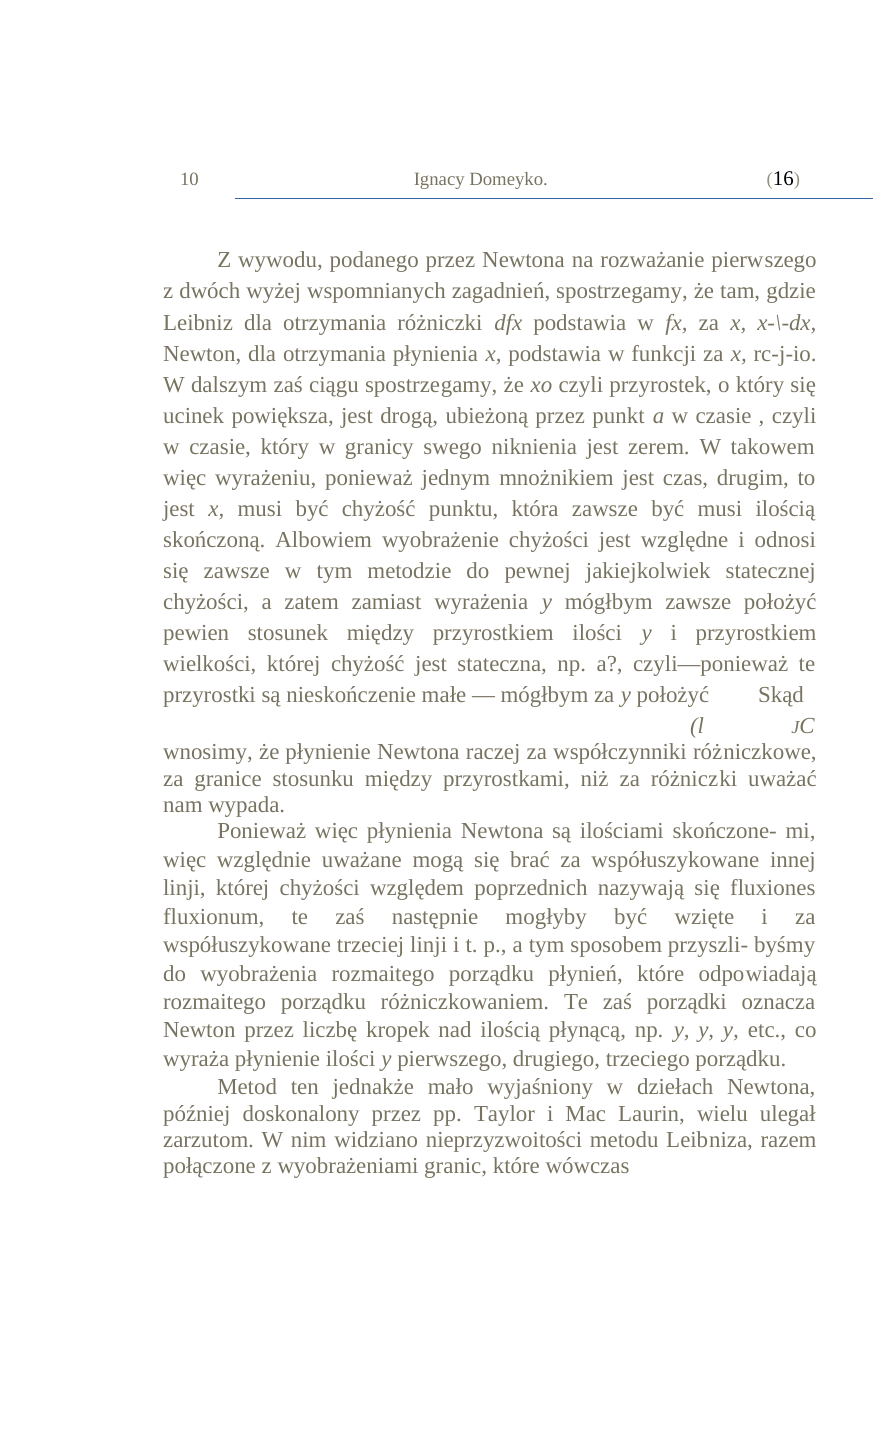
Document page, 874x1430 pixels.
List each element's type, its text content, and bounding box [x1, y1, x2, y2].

text Metod ten jednakże mało wyjaśniony w dziełach Newtona, później doskonalony przez pp. Taylor i Mac Laurin, wielu ulegał zarzutom. W nim widziano nieprzyzwoitości metodu Leib­niza, razem połączone z wyobrażeniami granic, które wówczas [163, 1073, 817, 1179]
text Ponieważ więc płynienia Newtona są ilościami skończone- mi, więc względnie uważane mogą się brać za współuszykowane innej linji, której chyżości względem poprzednich nazywają się fluxiones fluxionum, te zaś następnie mogłyby być wzięte i za współuszykowane trzeciej linji i t. p., a tym sposobem przyszli- byśmy do wyobrażenia rozmaitego porządku płynień, które odpo­wiadają rozmaitego porządku różniczkowaniem. Te zaś porządki oznacza Newton przez liczbę kropek nad ilością płynącą, np. y, y, y, etc., co wyraża płynienie ilości y pierwszego, drugiego, trzeciego porządku. [163, 817, 817, 1071]
text (l jC wnosimy, że płynienie Newtona raczej za współczynniki róż­niczkowe, za granice stosunku między przyrostkami, niż za różnicz­ki uważać nam wypada. [163, 712, 817, 817]
text Z wywodu, podanego przez Newtona na rozważanie pierw­szego z dwóch wyżej wspomnianych zagadnień, spostrzegamy, że tam, gdzie Leibniz dla otrzymania różniczki dfx podstawia w fx, za x, x-\-dx, Newton, dla otrzymania płynienia x, pod­stawia w funkcji za x, rc-j-io. W dalszym zaś ciągu spostrze­gamy, że xo czyli przyrostek, o który się ucinek powiększa, jest drogą, ubieżoną przez punkt a w czasie , czyli w czasie, który w granicy swego niknienia jest zerem. W takowem więc wyra­żeniu, ponieważ jednym mnożnikiem jest czas, drugim, to jest x, musi być chyżość punktu, która zawsze być musi ilością skończoną. Albowiem wyobrażenie chyżości jest względne i odnosi się zawsze w tym metodzie do pewnej jakiejkolwiek statecznej chyżości, a zatem zamiast wyrażenia y mógłbym zawsze położyć pewien stosunek między przyrostkiem ilości y i przyrostkiem wielkości, której chyżość jest stateczna, np. a?, czyli—ponieważ te przyrostki są nieskończenie małe — mógłbym za y położyć Skąd [163, 246, 817, 707]
